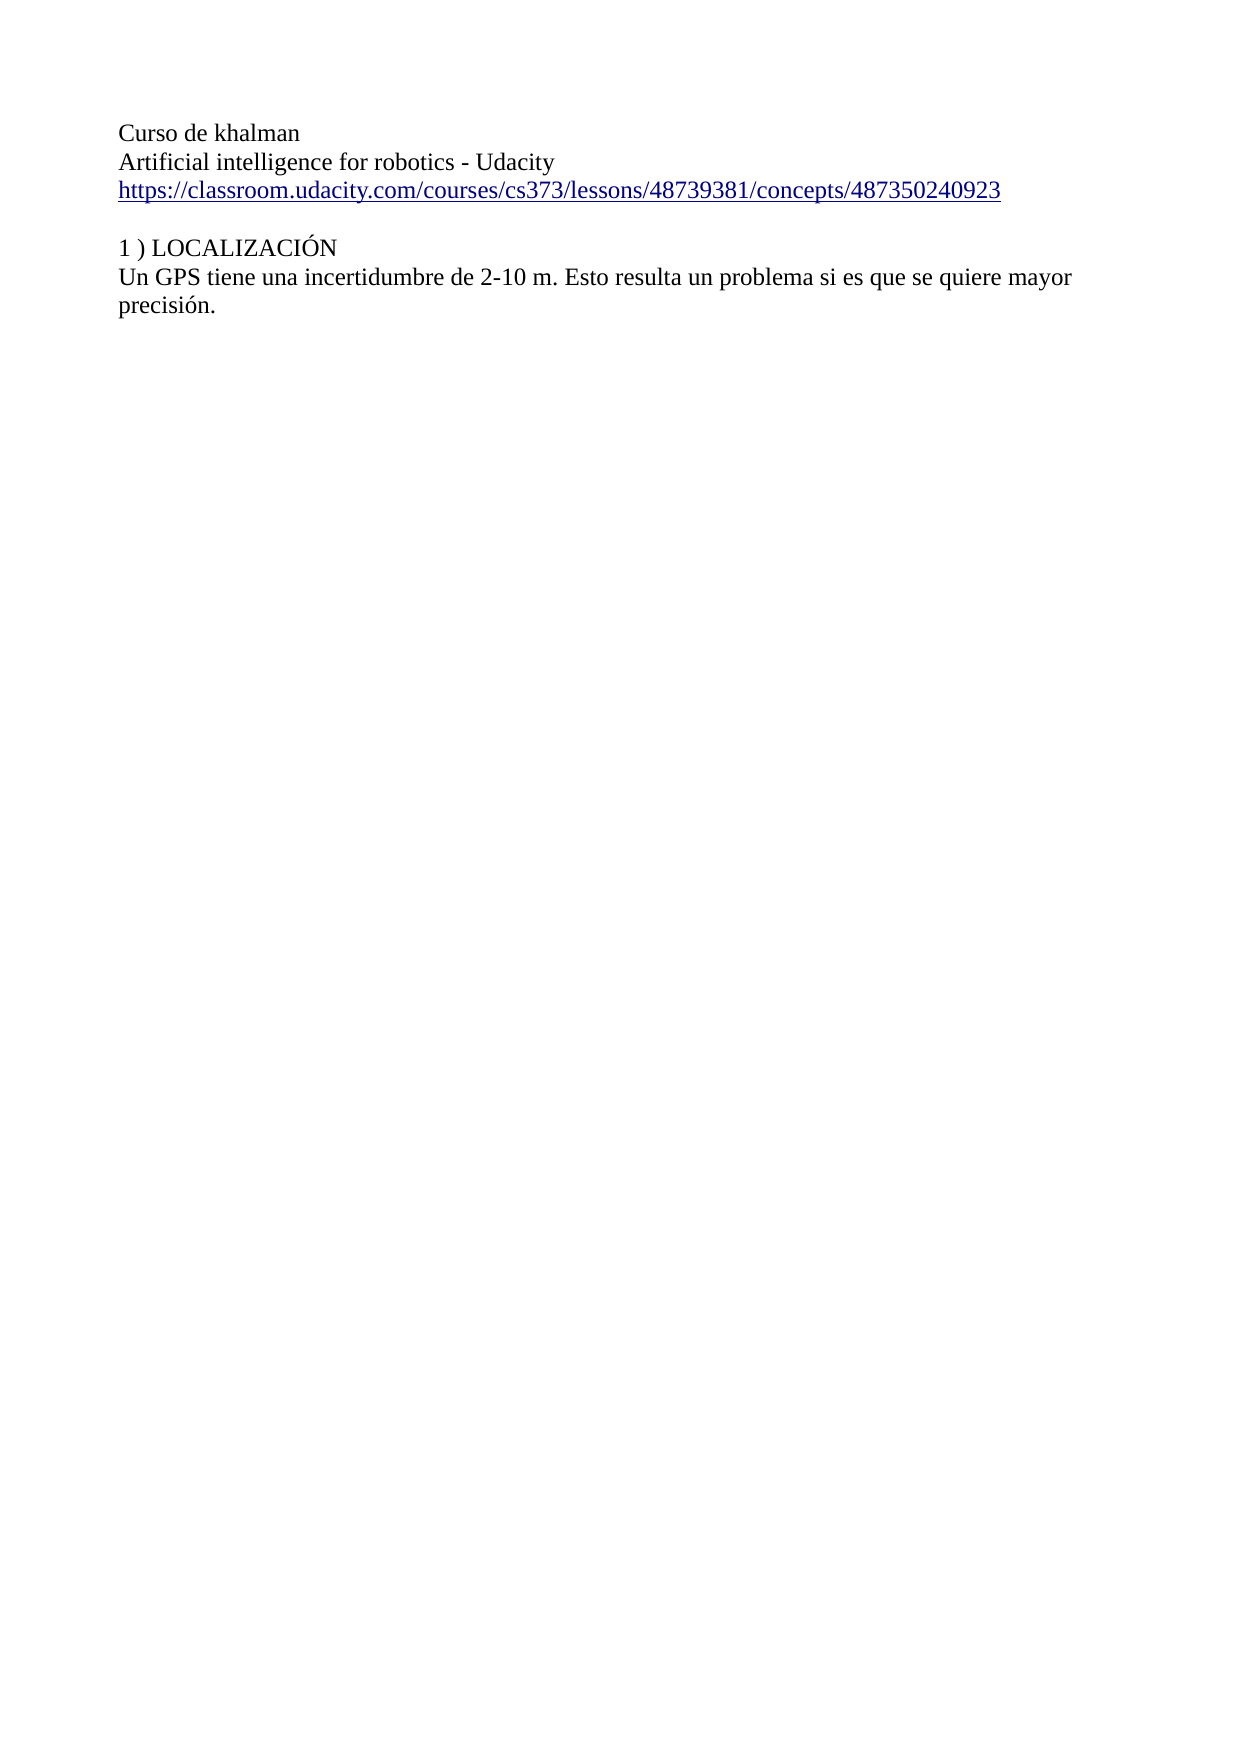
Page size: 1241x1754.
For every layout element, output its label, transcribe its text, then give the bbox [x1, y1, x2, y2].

text 1 ) LOCALIZACIÓN [118, 233, 1122, 262]
text https://classroom.udacity.com/courses/cs373/lessons/48739381/concepts/487350240923 [118, 176, 1122, 204]
text Un GPS tiene una incertidumbre de 2-10 m. Esto resulta un problema si es que se quiere mayor precisión. [118, 262, 1122, 319]
text Curso de khalman [118, 118, 1122, 147]
text Artificial intelligence for robotics - Udacity [118, 147, 1122, 176]
